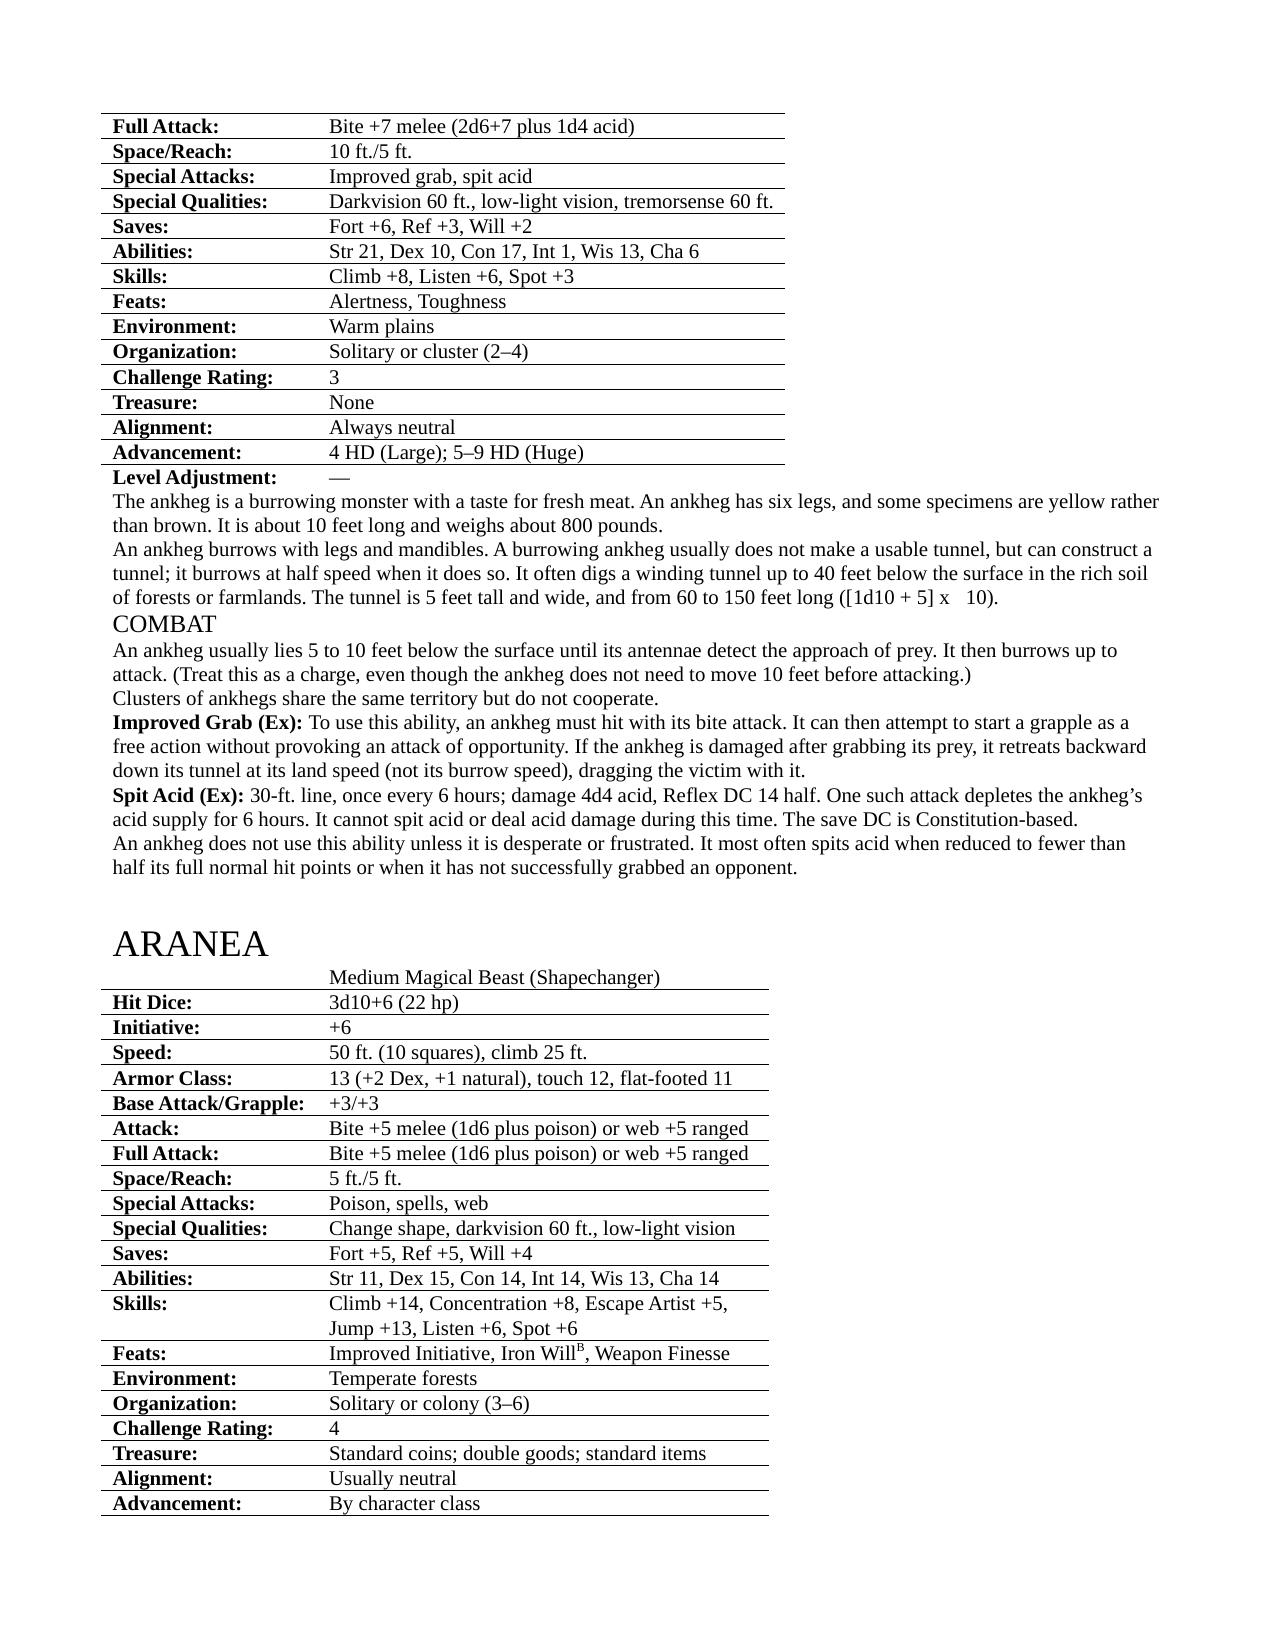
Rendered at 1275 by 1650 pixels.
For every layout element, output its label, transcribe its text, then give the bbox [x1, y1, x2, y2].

table_cell Fort +6, Ref +3, Will +2 [318, 214, 785, 238]
table_cell Environment: [101, 314, 318, 338]
table_cell Abilities: [101, 1266, 318, 1290]
table_cell Space/Reach: [101, 139, 318, 163]
table_cell 3d10+6 (22 hp) [318, 990, 769, 1014]
table_cell Environment: [101, 1366, 318, 1390]
table_cell Full Attack: [101, 114, 318, 138]
table_cell Skills: [101, 264, 318, 288]
table_cell Full Attack: [101, 1141, 318, 1165]
table_cell Solitary or cluster (2–4) [318, 340, 785, 363]
text An ankheg burrows with legs and mandibles. A burrowing ankheg usually does not make a usable tunnel, but can construct a tunnel; it burrows at half speed when it does so. It often digs a winding tunnel up to 40 feet below the surface in the rich soil of forests or farmlands. The tunnel is 5 feet tall and wide, and from 60 to 150 feet long ([1d10 + 5] x10). [112, 537, 1162, 609]
table_cell Bite +5 melee (1d6 plus poison) or web +5 ranged [318, 1141, 769, 1165]
table_cell Space/Reach: [101, 1166, 318, 1190]
table_cell Climb +8, Listen +6, Spot +3 [318, 264, 785, 288]
table_cell 50 ft. (10 squares), climb 25 ft. [318, 1040, 769, 1064]
table_cell — [318, 465, 785, 489]
table_cell Alignment: [101, 1466, 318, 1490]
text ARANEA [112, 922, 1162, 965]
table_cell Change shape, darkvision 60 ft., low-light vision [318, 1216, 769, 1240]
table_cell 5 ft./5 ft. [318, 1166, 769, 1190]
table_cell Improved grab, spit acid [318, 164, 785, 188]
table_cell Organization: [101, 340, 318, 363]
table_cell Initiative: [101, 1015, 318, 1039]
table_cell 4 HD (Large); 5–9 HD (Huge) [318, 440, 785, 464]
table_cell Alignment: [101, 415, 318, 439]
table_cell Organization: [101, 1391, 318, 1415]
text Improved Grab (Ex): To use this ability, an ankheg must hit with its bite attack. It can then attempt to start a grapple as a free action without provoking an attack of opportunity. If the ankheg is damaged after grabbing its prey, it retreats backward down its tunnel at its land speed (not its burrow speed), dragging the victim with it. [112, 710, 1162, 782]
table_cell Saves: [101, 1241, 318, 1265]
table_cell Challenge Rating: [101, 365, 318, 389]
text Clusters of ankhegs share the same territory but do not cooperate. [112, 686, 1162, 710]
table_cell Challenge Rating: [101, 1416, 318, 1440]
table_cell Skills: [101, 1291, 318, 1339]
table_cell Bite +5 melee (1d6 plus poison) or web +5 ranged [318, 1116, 769, 1140]
table_cell None [318, 390, 785, 414]
table_cell Poison, spells, web [318, 1191, 769, 1215]
table_cell Special Qualities: [101, 1216, 318, 1240]
table_cell Usually neutral [318, 1466, 769, 1490]
table_cell Hit Dice: [101, 990, 318, 1014]
table_cell 4 [318, 1416, 769, 1440]
table_header [101, 965, 318, 989]
table_cell 10 ft./5 ft. [318, 139, 785, 163]
table_cell Treasure: [101, 1441, 318, 1465]
table_cell Solitary or colony (3–6) [318, 1391, 769, 1415]
table_cell Special Qualities: [101, 189, 318, 213]
table_cell Bite +7 melee (2d6+7 plus 1d4 acid) [318, 114, 785, 138]
table_cell Armor Class: [101, 1065, 318, 1089]
table_cell Advancement: [101, 440, 318, 464]
table_cell Warm plains [318, 314, 785, 338]
table_cell Temperate forests [318, 1366, 769, 1390]
table_cell Darkvision 60 ft., low-light vision, tremorsense 60 ft. [318, 189, 785, 213]
table_cell Base Attack/Grapple: [101, 1091, 318, 1114]
table_cell Always neutral [318, 415, 785, 439]
table_cell Alertness, Toughness [318, 289, 785, 313]
text COMBAT [112, 609, 1162, 638]
table_cell Speed: [101, 1040, 318, 1064]
table_cell 3 [318, 365, 785, 389]
table_cell Feats: [101, 289, 318, 313]
table_cell By character class [318, 1491, 769, 1515]
table_cell Special Attacks: [101, 1191, 318, 1215]
table_cell Fort +5, Ref +5, Will +4 [318, 1241, 769, 1265]
table_cell Str 21, Dex 10, Con 17, Int 1, Wis 13, Cha 6 [318, 239, 785, 263]
table_cell Saves: [101, 214, 318, 238]
table_cell Abilities: [101, 239, 318, 263]
table_cell +6 [318, 1015, 769, 1039]
table_cell Standard coins; double goods; standard items [318, 1441, 769, 1465]
text The ankheg is a burrowing monster with a taste for fresh meat. An ankheg has six legs, and some specimens are yellow rather than brown. It is about 10 feet long and weighs about 800 pounds. [112, 489, 1162, 537]
table_cell Str 11, Dex 15, Con 14, Int 14, Wis 13, Cha 14 [318, 1266, 769, 1290]
table_cell +3/+3 [318, 1091, 769, 1114]
text An ankheg does not use this ability unless it is desperate or frustrated. It most often spits acid when reduced to fewer than half its full normal hit points or when it has not successfully grabbed an opponent. [112, 831, 1162, 879]
table_cell Attack: [101, 1116, 318, 1140]
table_cell 13 (+2 Dex, +1 natural), touch 12, flat-footed 11 [318, 1065, 769, 1089]
table_header Medium Magical Beast (Shapechanger) [318, 965, 769, 989]
table_cell Advancement: [101, 1491, 318, 1515]
table_cell Improved Initiative, Iron WillB, Weapon Finesse [318, 1341, 769, 1364]
table_cell Level Adjustment: [101, 465, 318, 489]
text An ankheg usually lies 5 to 10 feet below the surface until its antennae detect the approach of prey. It then burrows up to attack. (Treat this as a charge, even though the ankheg does not need to move 10 feet before attacking.) [112, 638, 1162, 686]
text Spit Acid (Ex): 30-ft. line, once every 6 hours; damage 4d4 acid, Reflex DC 14 half. One such attack depletes the ankheg’s acid supply for 6 hours. It cannot spit acid or deal acid damage during this time. The save DC is Constitution-based. [112, 782, 1162, 831]
table_cell Special Attacks: [101, 164, 318, 188]
table_cell Feats: [101, 1341, 318, 1364]
table_cell Treasure: [101, 390, 318, 414]
table_cell Climb +14, Concentration +8, Escape Artist +5, Jump +13, Listen +6, Spot +6 [318, 1291, 769, 1339]
